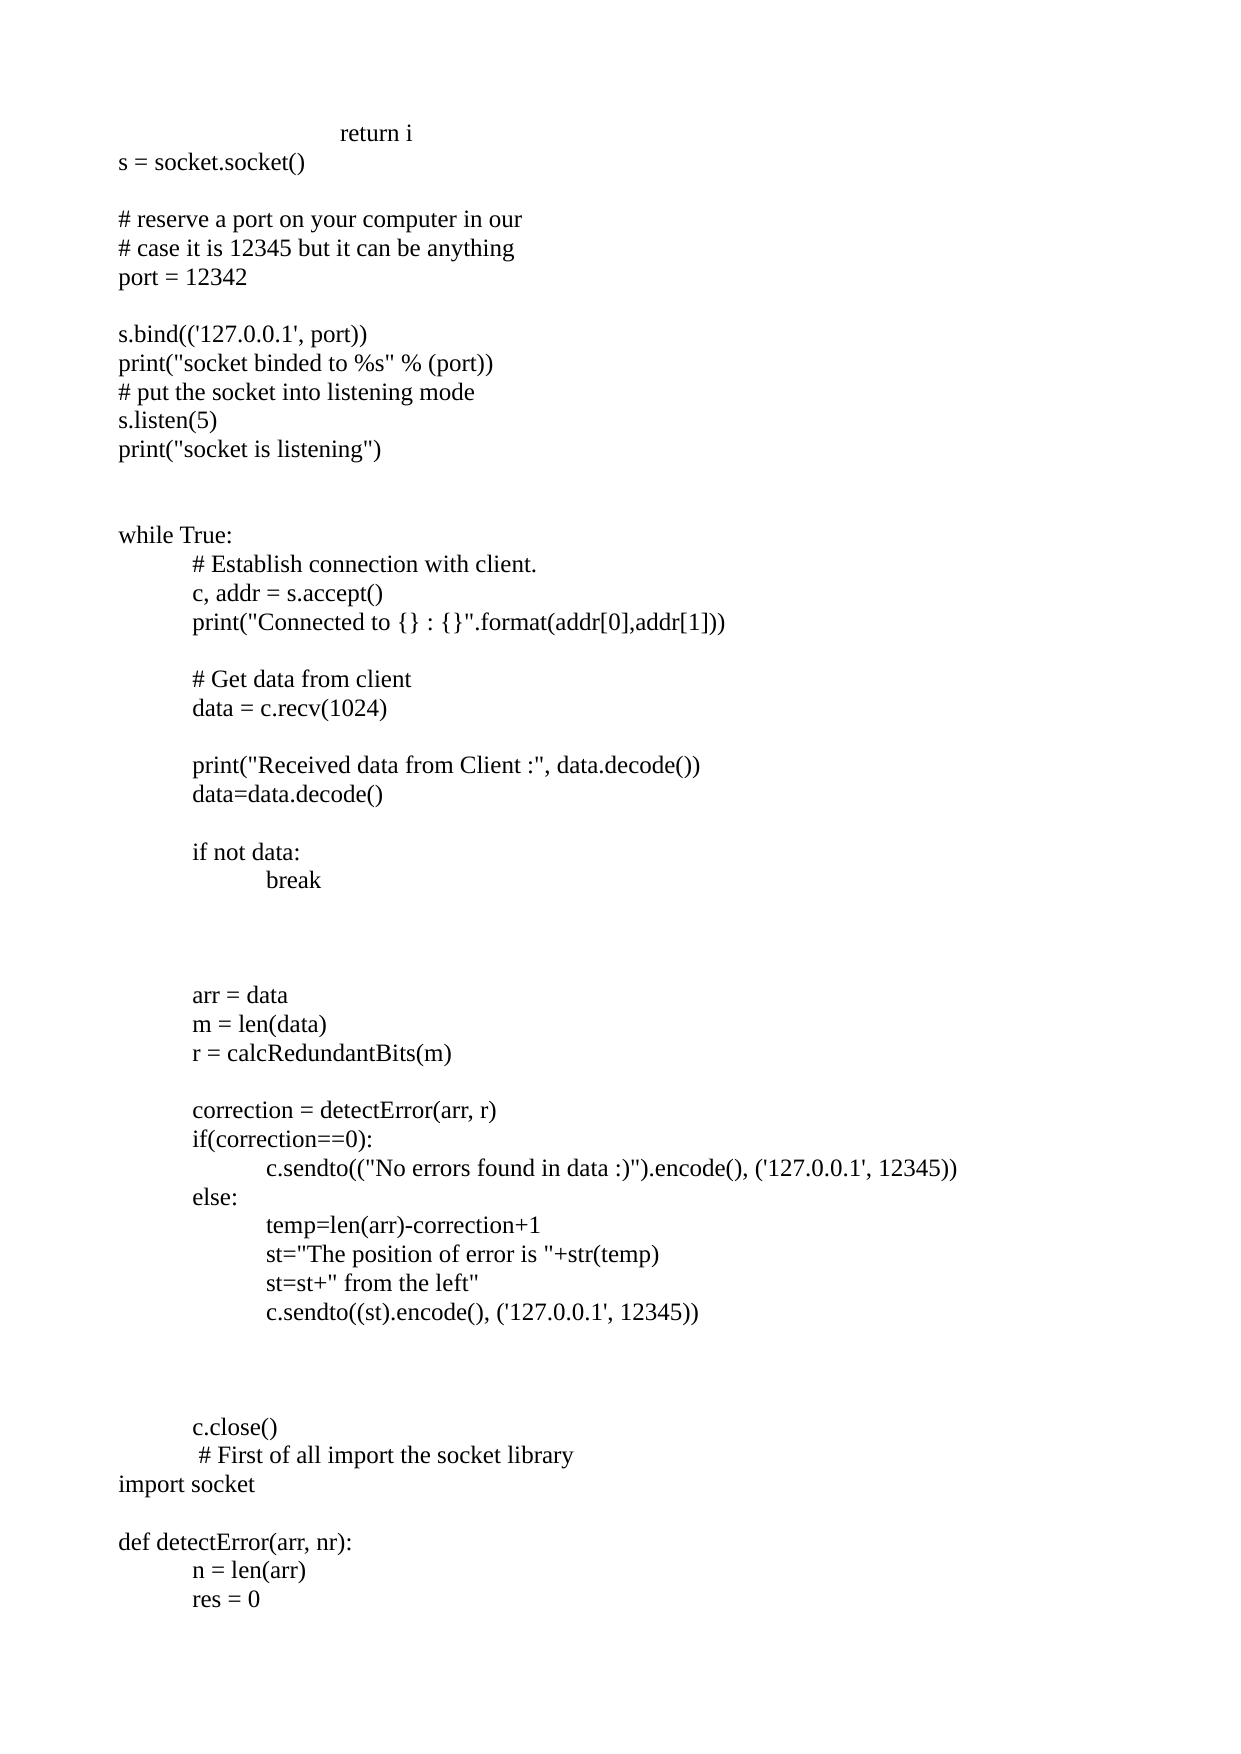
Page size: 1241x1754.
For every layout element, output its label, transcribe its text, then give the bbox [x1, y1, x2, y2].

text st=st+" from the left" [118, 1268, 1122, 1297]
text # First of all import the socket library [118, 1441, 1122, 1469]
text c.sendto((st).encode(), ('127.0.0.1', 12345)) [118, 1297, 1122, 1326]
text # Get data from client [118, 664, 1122, 693]
text temp=len(arr)-correction+1 [118, 1211, 1122, 1239]
text s.bind(('127.0.0.1', port)) [118, 319, 1122, 348]
text # put the socket into listening mode [118, 377, 1122, 406]
text data = c.recv(1024) [118, 693, 1122, 722]
text # Establish connection with client. [118, 549, 1122, 578]
text s = socket.socket() [118, 147, 1122, 176]
text return i [118, 118, 1122, 147]
text s.listen(5) [118, 406, 1122, 434]
text res = 0 [118, 1584, 1122, 1613]
text print("socket is listening") [118, 434, 1122, 463]
text port = 12342 [118, 262, 1122, 291]
text correction = detectError(arr, r) [118, 1096, 1122, 1124]
text if(correction==0): [118, 1124, 1122, 1153]
text break [118, 866, 1122, 894]
text import socket [118, 1469, 1122, 1498]
text def detectError(arr, nr): [118, 1527, 1122, 1556]
text arr = data [118, 981, 1122, 1009]
text st="The position of error is "+str(temp) [118, 1239, 1122, 1268]
text m = len(data) [118, 1009, 1122, 1038]
text data=data.decode() [118, 779, 1122, 808]
text print("Received data from Client :", data.decode()) [118, 751, 1122, 779]
text print("Connected to {} : {}".format(addr[0],addr[1])) [118, 607, 1122, 636]
text # case it is 12345 but it can be anything [118, 233, 1122, 262]
text while True: [118, 521, 1122, 549]
text print("socket binded to %s" % (port)) [118, 348, 1122, 377]
text else: [118, 1182, 1122, 1211]
text if not data: [118, 837, 1122, 866]
text r = calcRedundantBits(m) [118, 1038, 1122, 1067]
text c.close() [118, 1412, 1122, 1441]
text c, addr = s.accept() [118, 578, 1122, 607]
text c.sendto(("No errors found in data :)").encode(), ('127.0.0.1', 12345)) [118, 1153, 1122, 1182]
text # reserve a port on your computer in our [118, 204, 1122, 233]
text n = len(arr) [118, 1556, 1122, 1584]
